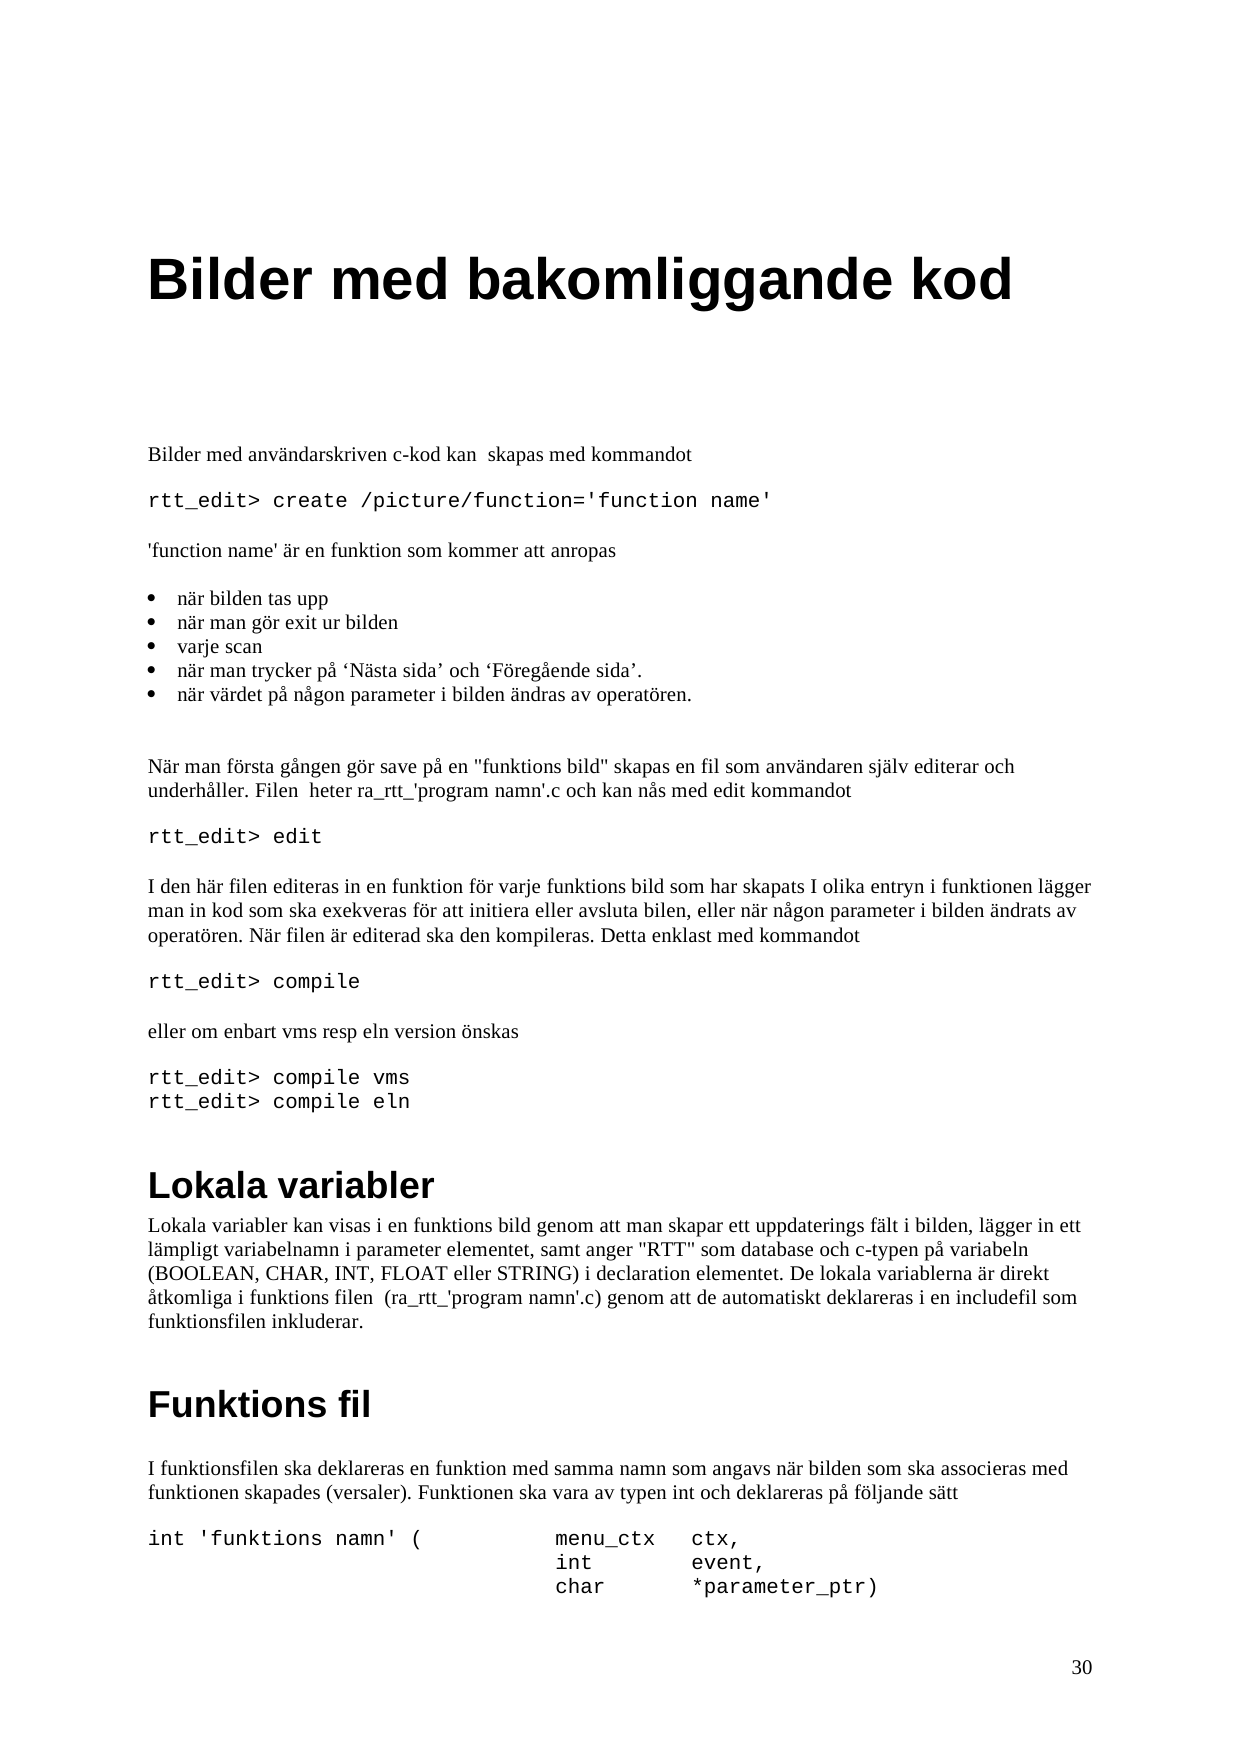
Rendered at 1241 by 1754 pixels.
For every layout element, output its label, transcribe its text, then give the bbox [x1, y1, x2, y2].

text När man första gången gör save på en "funktions bild" skapas en fil som användaren själv editerar och underhåller. Filen heter ra_rtt_'program namn'.c och kan nås med edit kommandot [148, 754, 1093, 802]
text 'function name' är en funktion som kommer att anropas [148, 537, 1093, 562]
text I funktionsfilen ska deklareras en funktion med samma namn som angavs när bilden som ska associeras med funktionen skapades (versaler). Funktionen ska vara av typen int och deklareras på följande sätt [148, 1456, 1093, 1504]
list varje scan [148, 634, 1093, 658]
text rtt_edit> compile eln [148, 1091, 1093, 1114]
subtitle Lokala variabler [148, 1164, 1093, 1207]
list när man gör exit ur bilden [148, 610, 1093, 634]
text int 'funktions namn' ( menu_ctx ctx, [148, 1528, 1093, 1552]
text rtt_edit> create /picture/function='function name' [148, 489, 1093, 513]
text eller om enbart vms resp eln version önskas [148, 1018, 1093, 1043]
text rtt_edit> compile vms [148, 1067, 1093, 1091]
text char *parameter_ptr) [148, 1576, 1093, 1600]
text I den här filen editeras in en funktion för varje funktions bild som har skapats I olika entryn i funktionen lägger man in kod som ska exekveras för att initiera eller avsluta bilen, eller när någon parameter i bilden ändrats av operatören. När filen är editerad ska den kompileras. Detta enklast med kommandot [148, 874, 1093, 946]
list när värdet på någon parameter i bilden ändras av operatören. [148, 682, 1093, 706]
subtitle Bilder med bakomliggande kod [148, 245, 1093, 312]
subtitle Funktions fil [148, 1382, 1093, 1425]
text int event, [148, 1552, 1093, 1576]
text Bilder med användarskriven c-kod kan skapas med kommandot [148, 441, 1093, 465]
list när man trycker på ‘Nästa sida’ och ‘Föregående sida’. [148, 658, 1093, 682]
list när bilden tas upp [148, 586, 1093, 610]
text rtt_edit> compile [148, 971, 1093, 994]
text rtt_edit> edit [148, 826, 1093, 850]
text Lokala variabler kan visas i en funktions bild genom att man skapar ett uppdaterings fält i bilden, lägger in ett lämpligt variabelnamn i parameter elementet, samt anger "RTT" som database och c-typen på variabeln (BOOLEAN, CHAR, INT, FLOAT eller STRING) i declaration elementet. De lokala variablerna är direkt åtkomliga i funktions filen (ra_rtt_'program namn'.c) genom att de automatiskt deklareras i en includefil som funktionsfilen inkluderar. [148, 1213, 1093, 1333]
